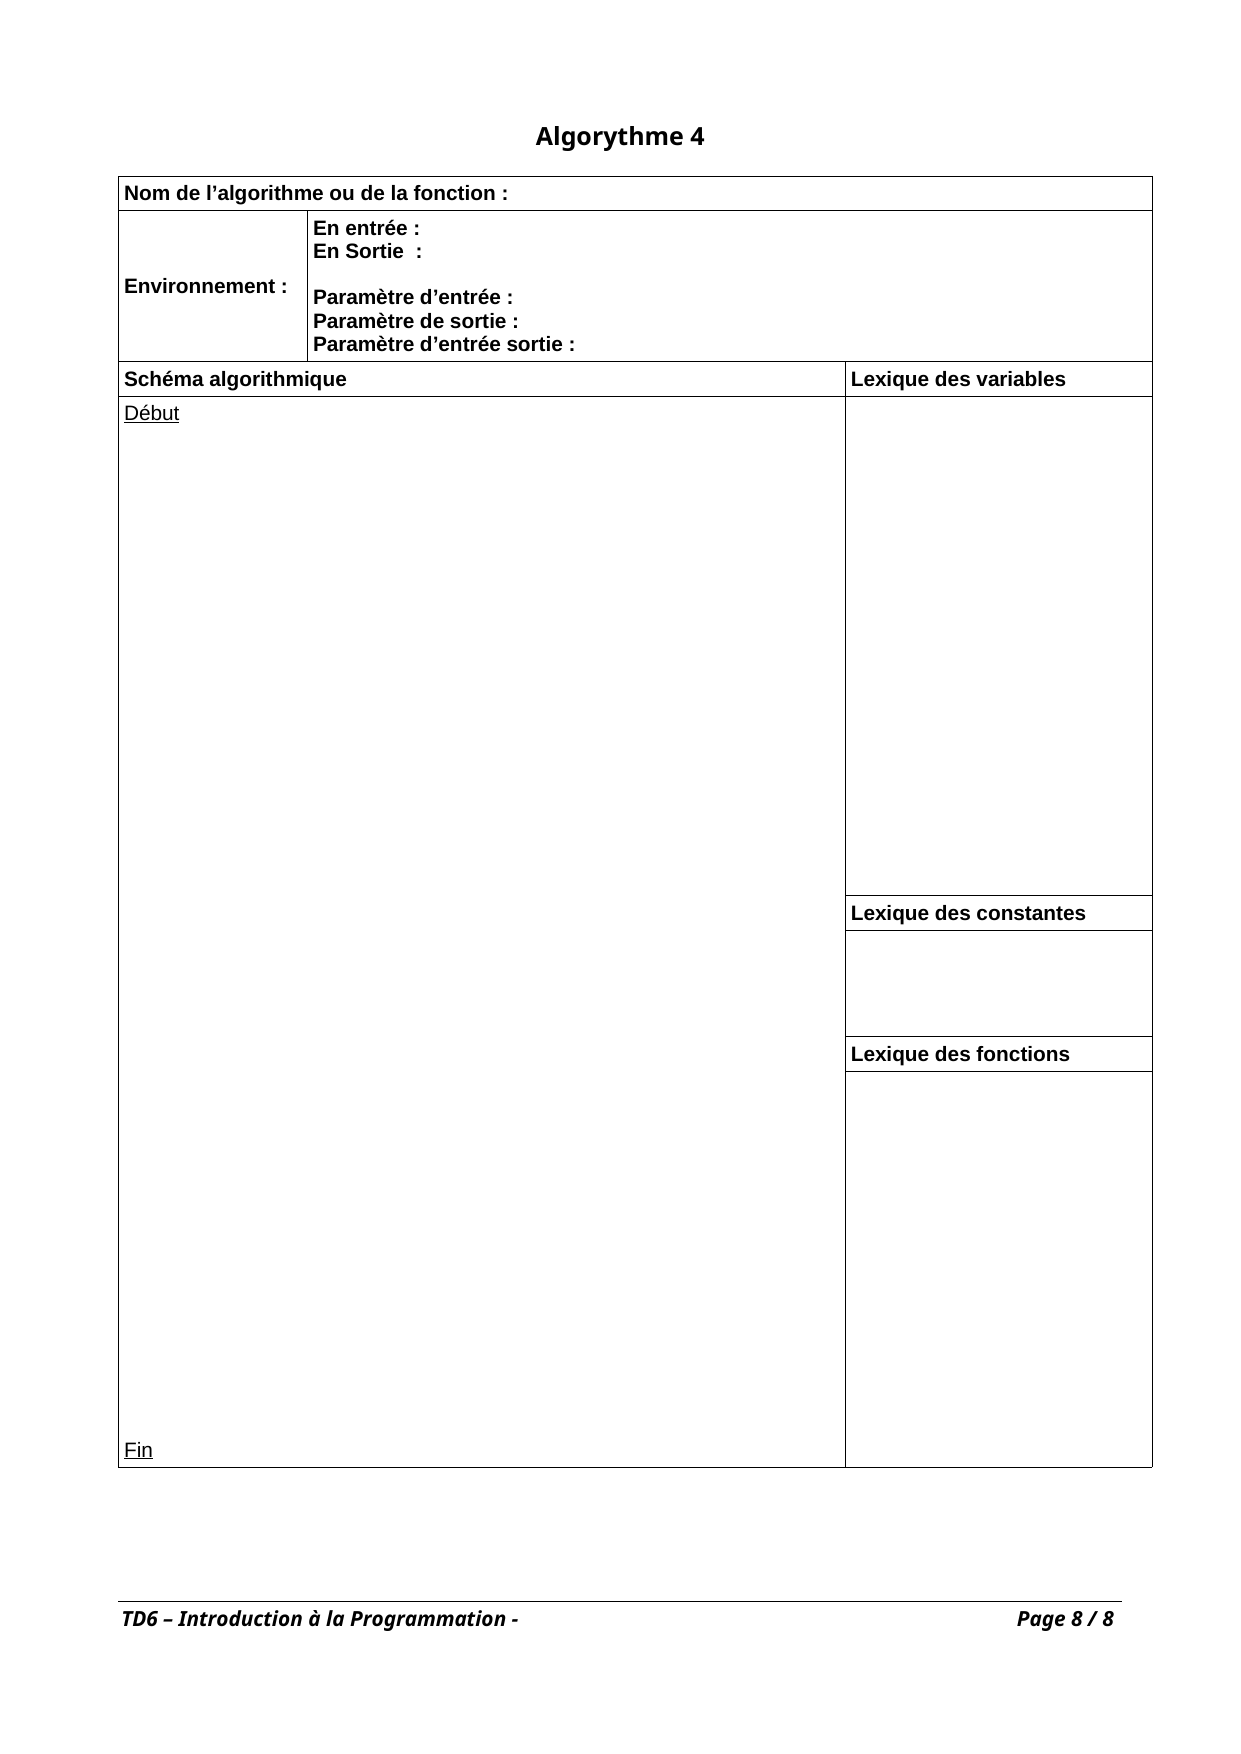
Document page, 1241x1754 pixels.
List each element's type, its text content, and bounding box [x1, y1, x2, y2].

table_cell Schéma algorithmique [119, 362, 845, 396]
table_cell Lexique des constantes [846, 896, 1152, 930]
table_cell Environnement : [119, 211, 307, 361]
text Algorythme 4 [118, 118, 1122, 152]
table_cell En entrée : En Sortie : Paramètre d’entrée : Paramètre de sortie : Paramètre d’entrée sortie : [308, 211, 1152, 361]
table_header Nom de l’algorithme ou de la fonction : [119, 177, 1152, 210]
table_cell [846, 1072, 1152, 1467]
table_cell Lexique des variables [846, 362, 1152, 396]
table_cell [846, 397, 1152, 895]
table_cell [846, 931, 1152, 1036]
table_cell Début Fin [119, 397, 845, 1467]
table_cell Lexique des fonctions [846, 1037, 1152, 1071]
